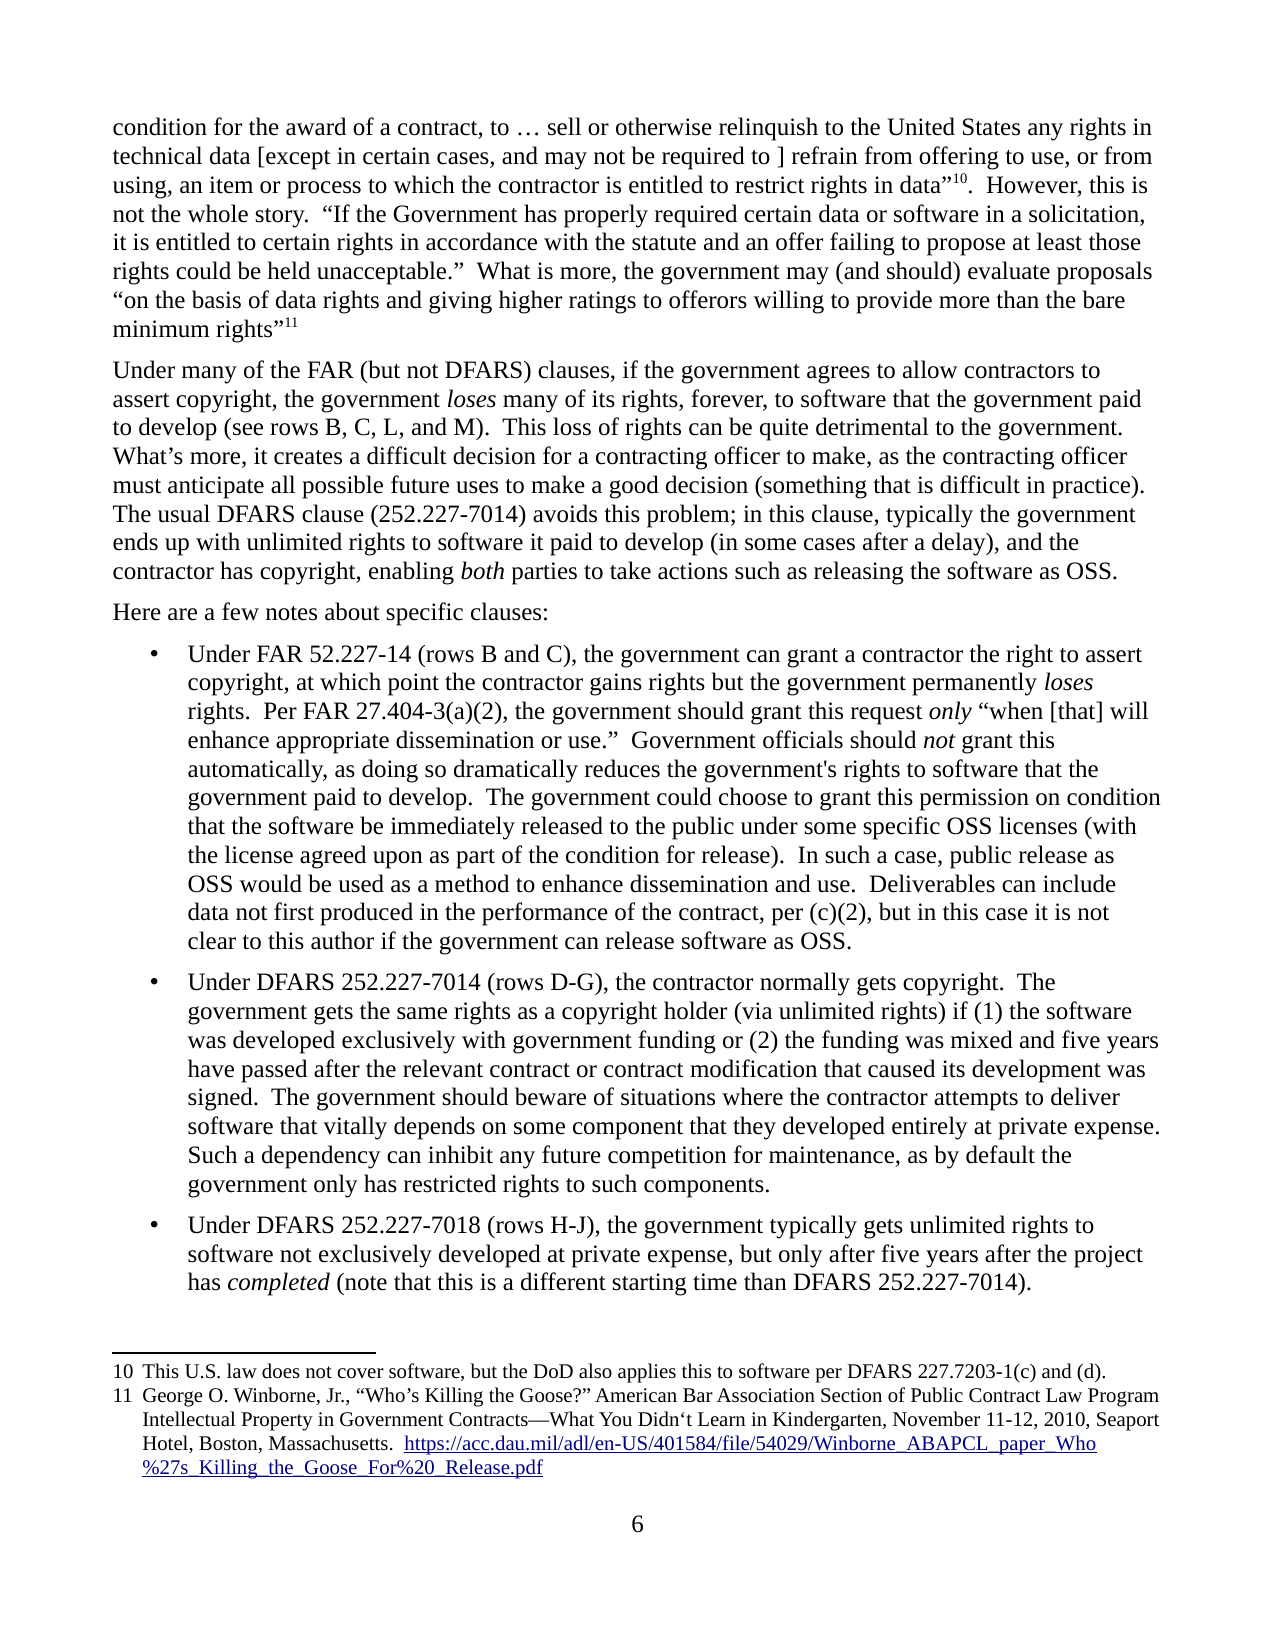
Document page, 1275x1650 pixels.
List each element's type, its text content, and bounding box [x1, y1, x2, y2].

list Under DFARS 252.227-7018 (rows H-J), the government typically gets unlimited rights to software not exclusively developed at private expense, but only after five years after the project has completed (note that this is a different starting time than DFARS 252.227-7014). [150, 1210, 1162, 1296]
text Here are a few notes about specific clauses: [112, 597, 1162, 626]
list Under FAR 52.227-14 (rows B and C), the government can grant a contractor the right to assert copyright, at which point the contractor gains rights but the government permanently loses rights. Per FAR 27.404-3(a)(2), the government should grant this request only “when [that] will enhance appropriate dissemination or use.” Government officials should not grant this automatically, as doing so dramatically reduces the government's rights to software that the government paid to develop. The government could choose to grant this permission on condition that the software be immediately released to the public under some specific OSS licenses (with the license agreed upon as part of the condition for release). In such a case, public release as OSS would be used as a method to enhance dissemination and use. Deliverables can include data not first produced in the performance of the contract, per (c)(2), but in this case it is not clear to this author if the government can release software as OSS. [150, 639, 1162, 955]
list Under DFARS 252.227-7014 (rows D-G), the contractor normally gets copyright. The government gets the same rights as a copyright holder (via unlimited rights) if (1) the software was developed exclusively with government funding or (2) the funding was mixed and five years have passed after the relevant contract or contract modification that caused its development was signed. The government should beware of situations where the contractor attempts to deliver software that vitally depends on some component that they developed entirely at private expense. Such a dependency can inhibit any future competition for maintenance, as by default the government only has restricted rights to such components. [150, 967, 1162, 1197]
text George O. Winborne, Jr., “Who’s Killing the Goose?” American Bar Association Section of Public Contract Law Program Intellectual Property in Government Contracts—What You Didn‘t Learn in Kindergarten, November 11-12, 2010, Seaport Hotel, Boston, Massachusetts. https://acc.dau.mil/adl/en-US/401584/file/54029/Winborne_ABAPCL_paper_Who%27s_Killing_the_Goose_For%20_Release.pdf [112, 1383, 1162, 1479]
text condition for the award of a contract, to … sell or otherwise relinquish to the United States any rights in technical data [except in certain cases, and may not be required to ] refrain from offering to use, or from using, an item or process to which the contractor is entitled to restrict rights in data”. However, this is not the whole story. “If the Government has properly required certain data or software in a solicitation, it is entitled to certain rights in accordance with the statute and an offer failing to propose at least those rights could be held unacceptable.” What is more, the government may (and should) evaluate proposals “on the basis of data rights and giving higher ratings to offerors willing to provide more than the bare minimum rights” [112, 112, 1162, 342]
text Under many of the FAR (but not DFARS) clauses, if the government agrees to allow contractors to assert copyright, the government loses many of its rights, forever, to software that the government paid to develop (see rows B, C, L, and M). This loss of rights can be quite detrimental to the government. What’s more, it creates a difficult decision for a contracting officer to make, as the contracting officer must anticipate all possible future uses to make a good decision (something that is difficult in practice). The usual DFARS clause (252.227-7014) avoids this problem; in this clause, typically the government ends up with unlimited rights to software it paid to develop (in some cases after a delay), and the contractor has copyright, enabling both parties to take actions such as releasing the software as OSS. [112, 355, 1162, 585]
text This U.S. law does not cover software, but the DoD also applies this to software per DFARS 227.7203-1(c) and (d). [112, 1359, 1162, 1383]
